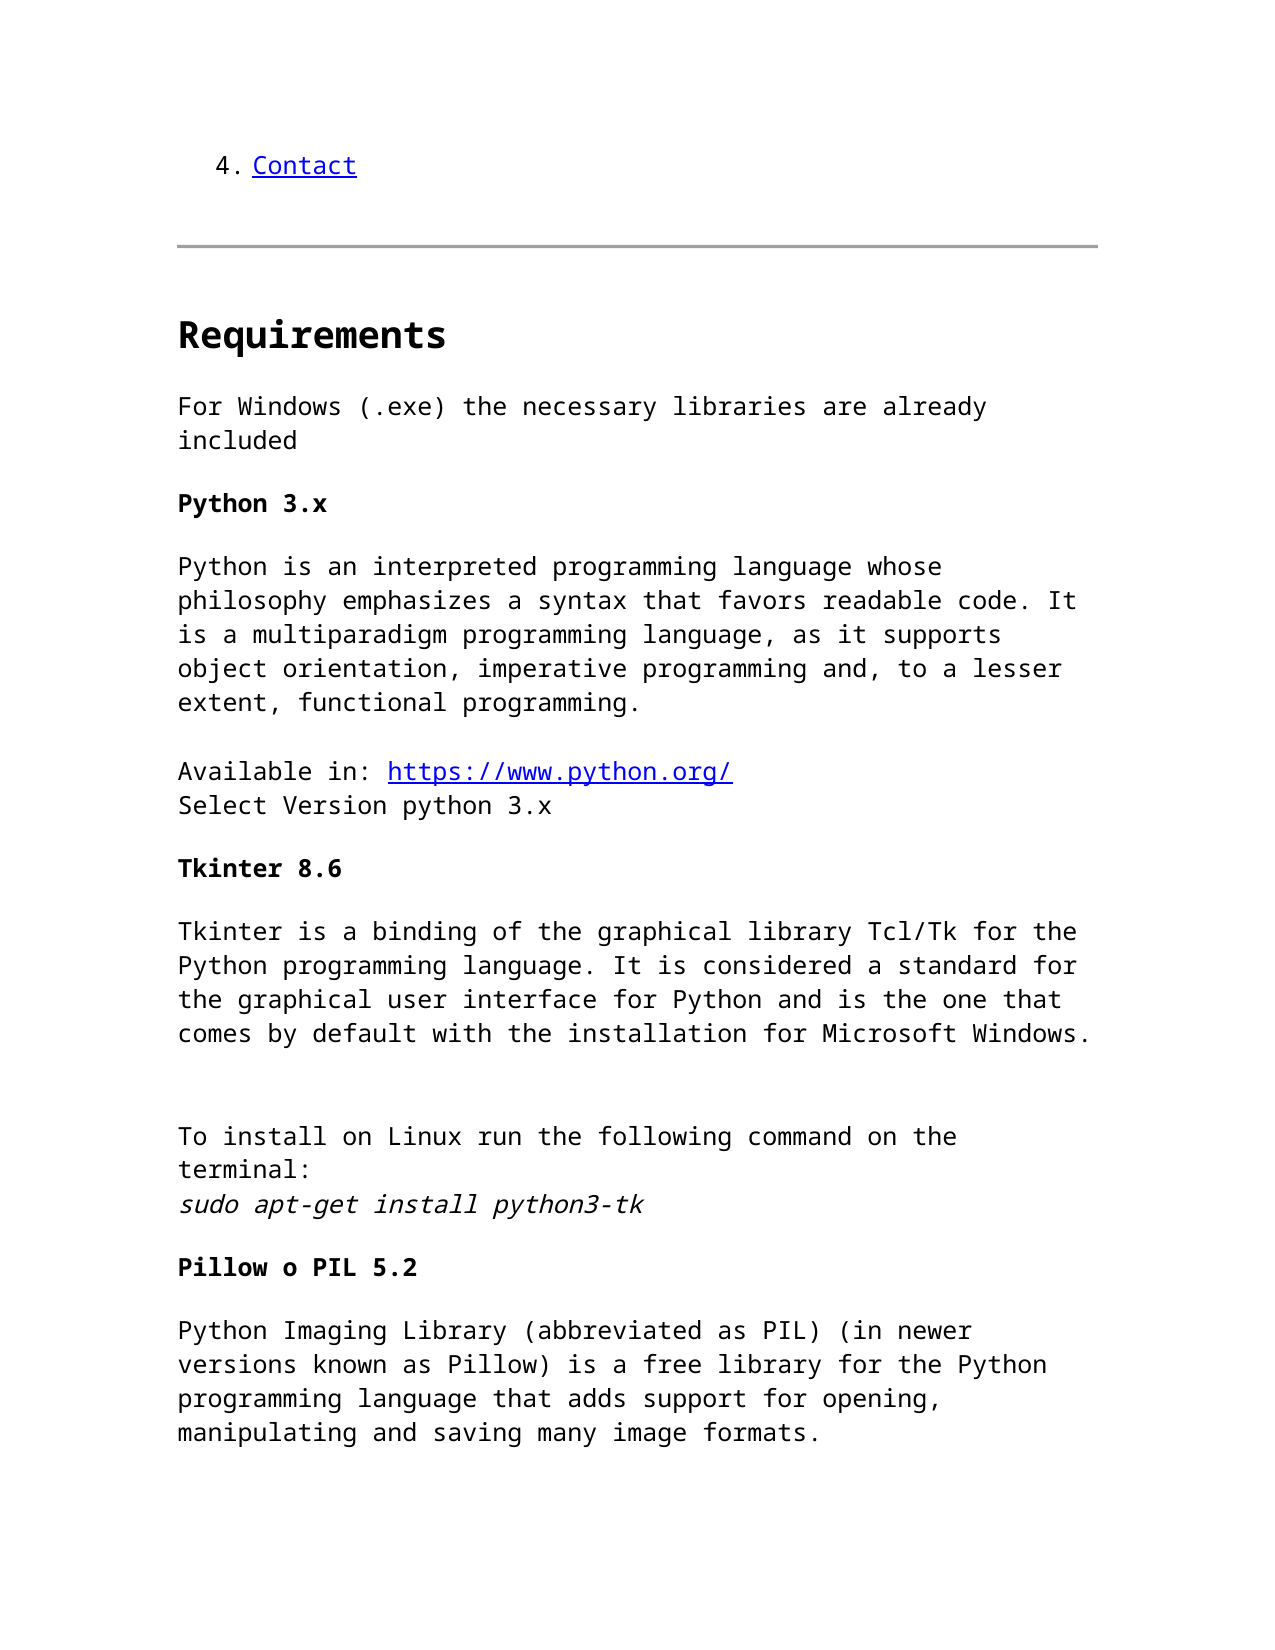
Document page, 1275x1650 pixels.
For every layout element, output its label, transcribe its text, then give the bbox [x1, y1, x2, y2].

subtitle Python 3.x [177, 486, 1098, 520]
subtitle Pillow o PIL 5.2 [177, 1249, 1098, 1283]
subtitle Tkinter 8.6 [177, 851, 1098, 884]
text Python Imaging Library (abbreviated as PIL) (in newer versions known as Pillow) is a free library for the Python programming language that adds support for opening, manipulating and saving many image formats. [177, 1313, 1098, 1483]
list Contact [215, 148, 1098, 182]
subtitle Requirements [177, 308, 1098, 359]
text Tkinter is a binding of the graphical library Tcl/Tk for the Python programming language. It is considered a standard for the graphical user interface for Python and is the one that comes by default with the installation for Microsoft Windows. To install on Linux run the following command on the terminal: sudo apt-get install python3-tk [177, 914, 1098, 1220]
text For Windows (.exe) the necessary libraries are already included [177, 388, 1098, 456]
text Python is an interpreted programming language whose philosophy emphasizes a syntax that favors readable code. It is a multiparadigm programming language, as it supports object orientation, imperative programming and, to a lesser extent, functional programming. Available in: https://www.python.org/ Select Version python 3.x [177, 549, 1098, 821]
